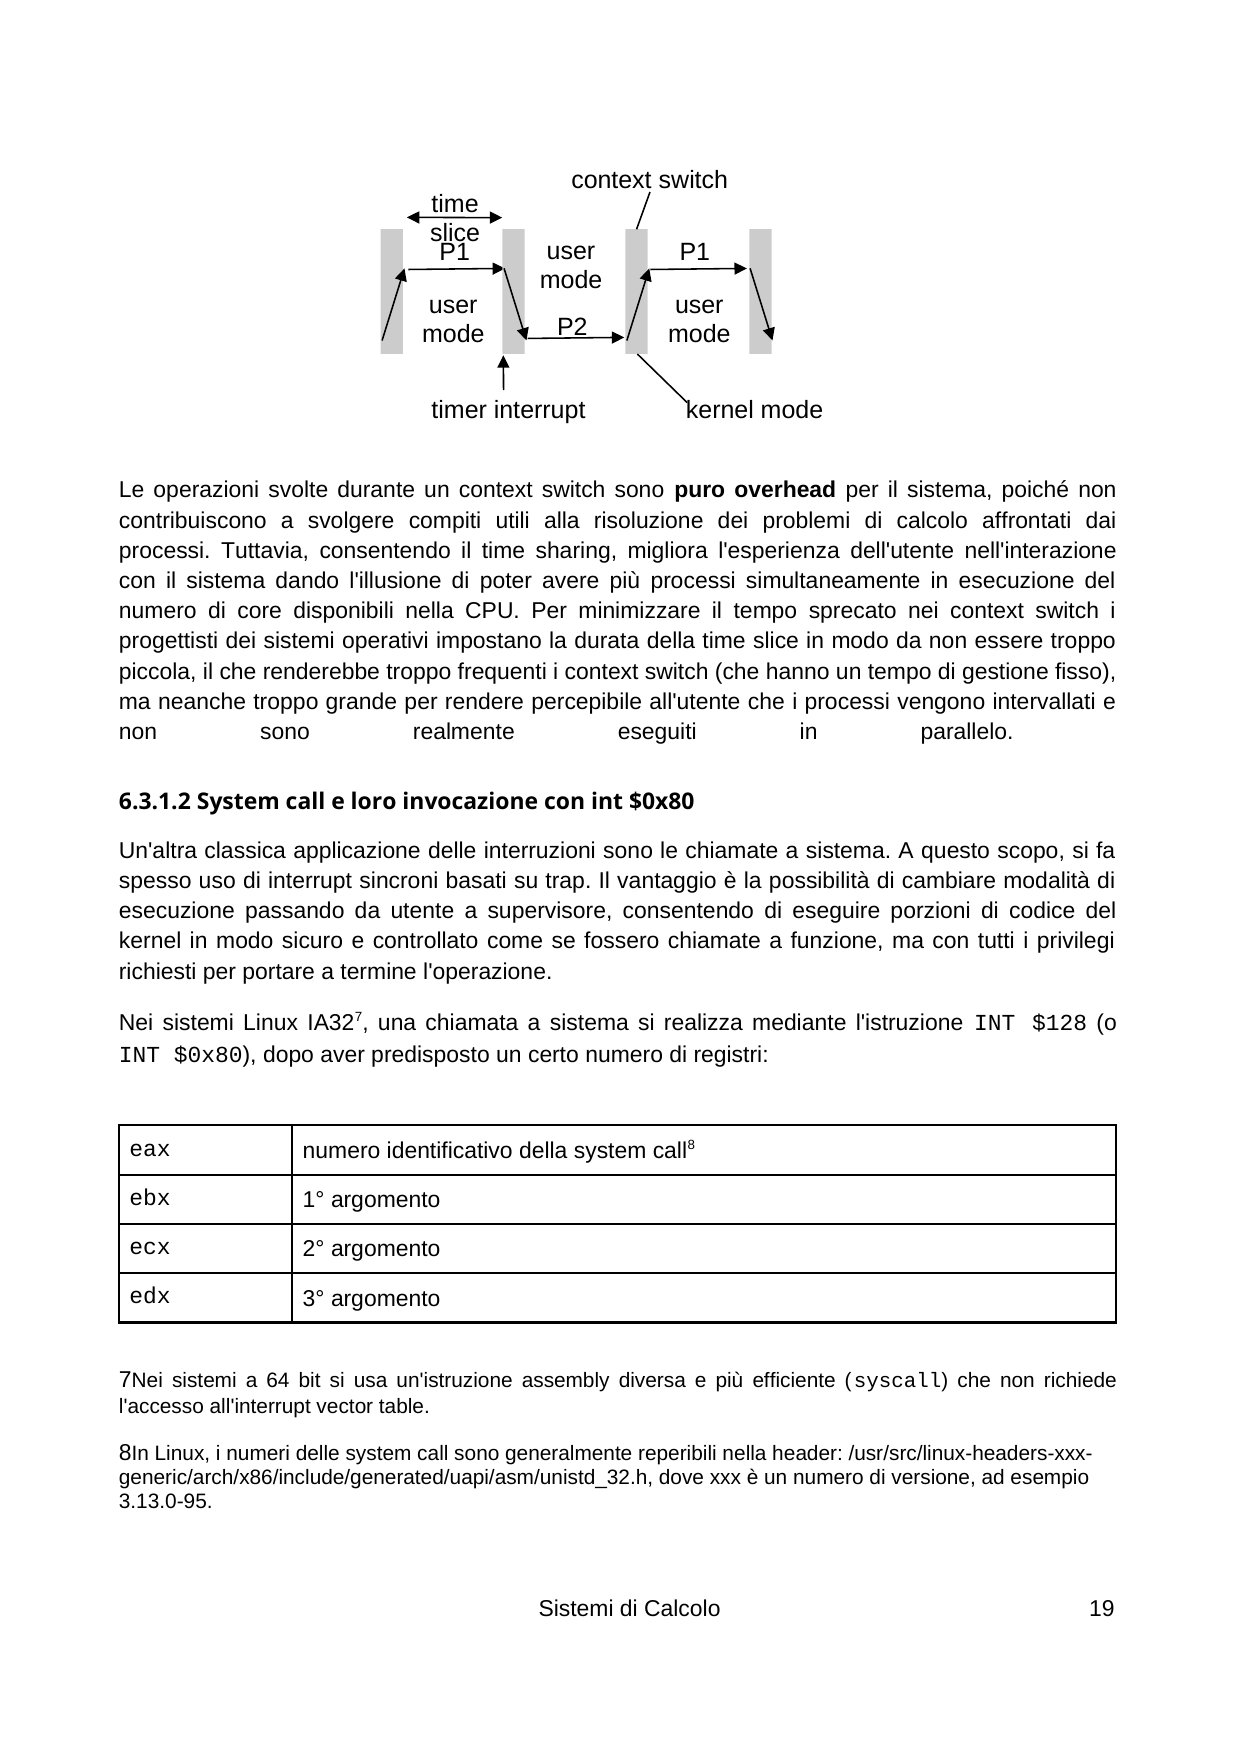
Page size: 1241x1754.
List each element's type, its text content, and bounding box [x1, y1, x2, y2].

table_cell ebx [120, 1176, 291, 1223]
subtitle 6.3.1.2 System call e loro invocazione con int $0x80 [119, 785, 1117, 816]
table_header numero identificativo della system call [293, 1126, 1115, 1174]
table_cell 3° argomento [293, 1274, 1115, 1321]
text Nei sistemi Linux IA32, una chiamata a sistema si realizza mediante l'istruzione INT $128 (o INT $0x80), dopo aver predisposto un certo numero di registri: [119, 1009, 1117, 1069]
table_cell edx [120, 1274, 291, 1321]
table_cell ecx [120, 1225, 291, 1272]
table_cell 1° argomento [293, 1176, 1115, 1223]
text Nei sistemi a 64 bit si usa un'istruzione assembly diversa e più efficiente (syscall) che non richiede l'accesso all'interrupt vector table. [119, 1366, 1117, 1418]
text Un'altra classica applicazione delle interruzioni sono le chiamate a sistema. A questo scopo, si fa spesso uso di interrupt sincroni basati su trap. Il vantaggio è la possibilità di cambiare modalità di esecuzione passando da utente a supervisore, consentendo di eseguire porzioni di codice del kernel in modo sicuro e controllato come se fossero chiamate a funzione, ma con tutti i privilegi richiesti per portare a termine l'operazione. [119, 837, 1117, 984]
table_header eax [120, 1126, 291, 1174]
text Le operazioni svolte durante un context switch sono puro overhead per il sistema, poiché non contribuiscono a svolgere compiti utili alla risoluzione dei problemi di calcolo affrontati dai processi. Tuttavia, consentendo il time sharing, migliora l'esperienza dell'utente nell'interazione con il sistema dando l'illusione di poter avere più processi simultaneamente in esecuzione del numero di core disponibili nella CPU. Per minimizzare il tempo sprecato nei context switch i progettisti dei sistemi operativi impostano la durata della time slice in modo da non essere troppo piccola, il che renderebbe troppo frequenti i context switch (che hanno un tempo di gestione fisso), ma neanche troppo grande per rendere percepibile all'utente che i processi vengono intervallati e non sono realmente eseguiti in parallelo. [119, 476, 1117, 774]
table_cell 2° argomento [293, 1225, 1115, 1272]
